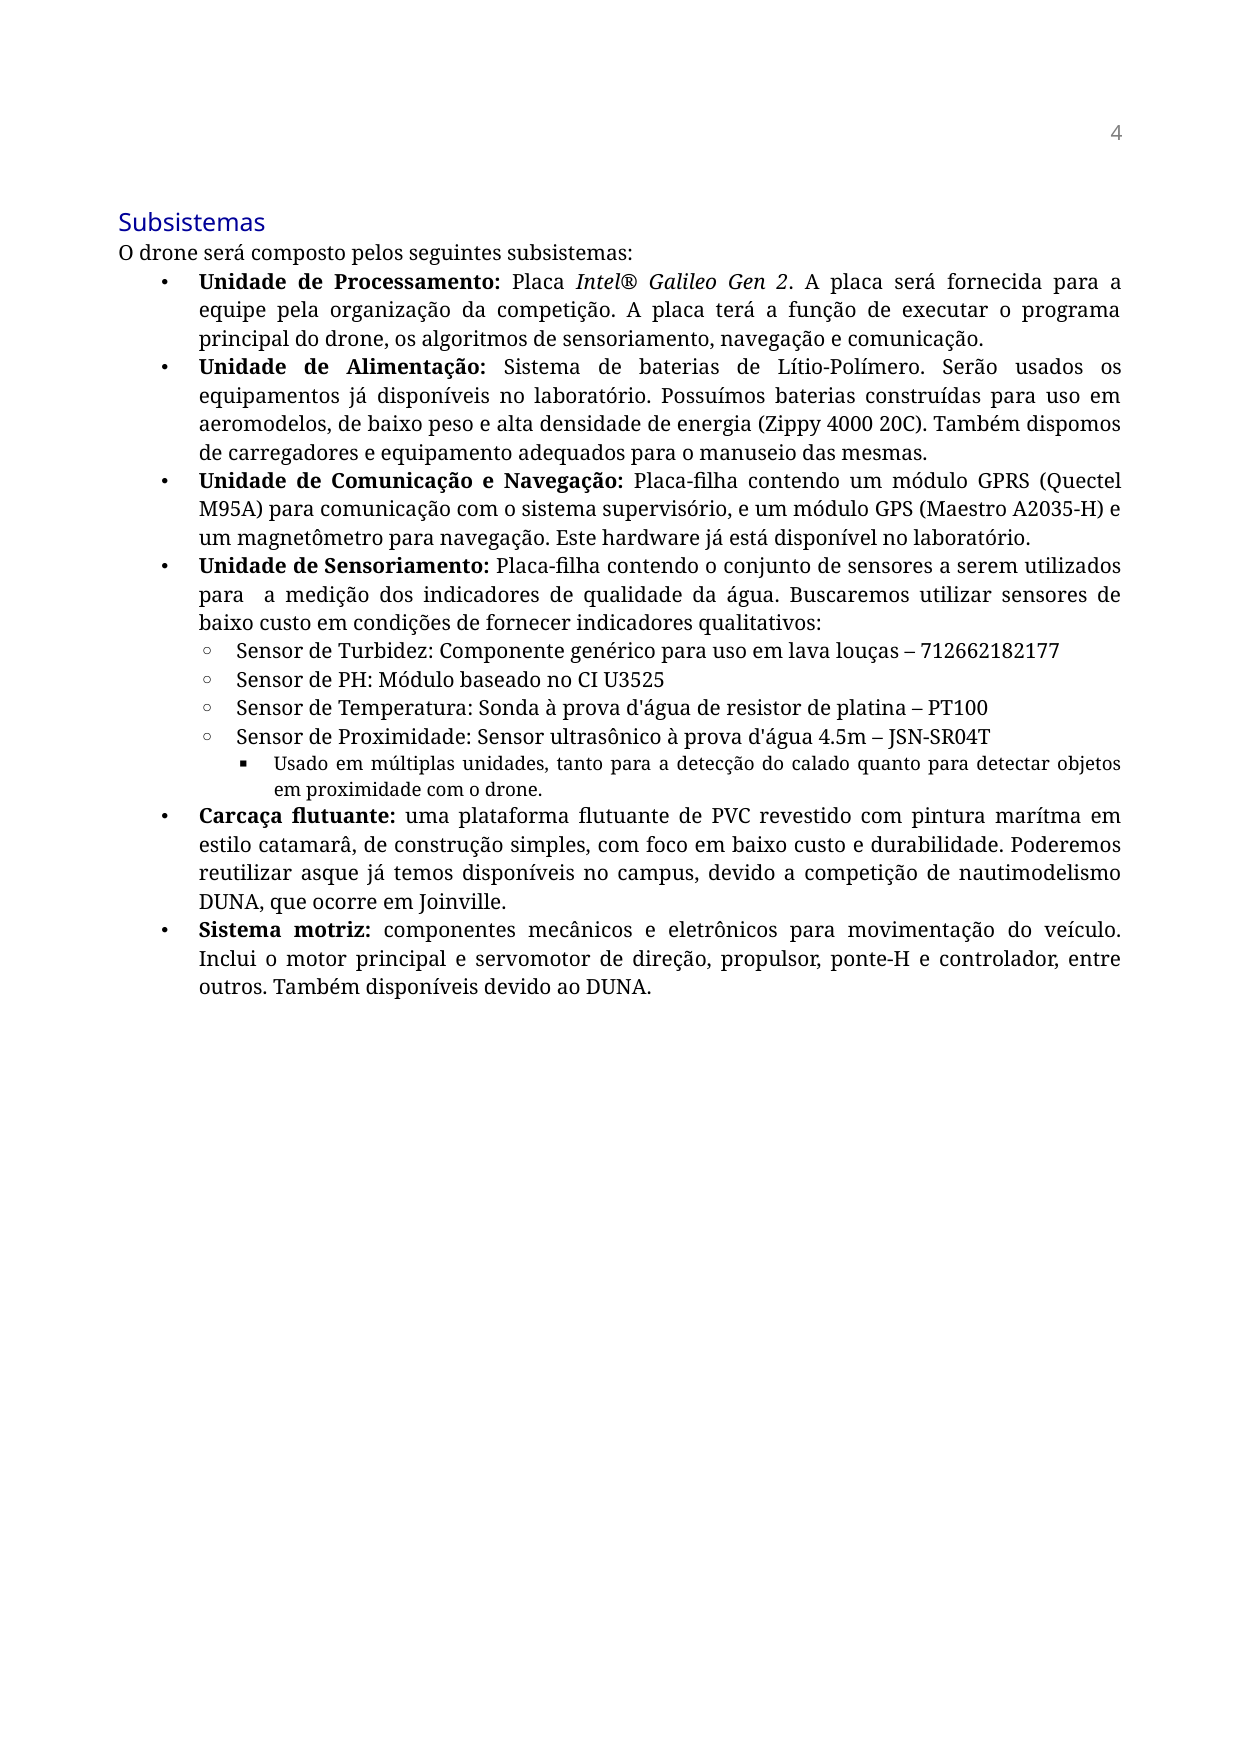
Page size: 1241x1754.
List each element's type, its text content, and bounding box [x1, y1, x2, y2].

list Unidade de Alimentação: Sistema de baterias de Lítio-Polímero. Serão usados os equipamentos já disponíveis no laboratório. Possuímos baterias construídas para uso em aeromodelos, de baixo peso e alta densidade de energia (Zippy 4000 20C). Também dispomos de carregadores e equipamento adequados para o manuseio das mesmas. [161, 352, 1122, 466]
list Sensor de Proximidade: Sensor ultrasônico à prova d'água 4.5m – JSN-SR04T [198, 722, 1122, 750]
list Usado em múltiplas unidades, tanto para a detecção do calado quanto para detectar objetos em proximidade com o drone. [236, 750, 1122, 801]
list Unidade de Processamento: Placa Intel® Galileo Gen 2. A placa será fornecida para a equipe pela organização da competição. A placa terá a função de executar o programa principal do drone, os algoritmos de sensoriamento, navegação e comunicação. [161, 267, 1122, 352]
list Unidade de Comunicação e Navegação: Placa-filha contendo um módulo GPRS (Quectel M95A) para comunicação com o sistema supervisório, e um módulo GPS (Maestro A2035-H) e um magnetômetro para navegação. Este hardware já está disponível no laboratório. [161, 466, 1122, 551]
text O drone será composto pelos seguintes subsistemas: [118, 238, 1122, 267]
list Sistema motriz: componentes mecânicos e eletrônicos para movimentação do veículo. Inclui o motor principal e servomotor de direção, propulsor, ponte-H e controlador, entre outros. Também disponíveis devido ao DUNA. [161, 915, 1122, 1001]
list Sensor de Temperatura: Sonda à prova d'água de resistor de platina – PT100 [198, 693, 1122, 722]
list Carcaça flutuante: uma plataforma flutuante de PVC revestido com pintura marítma em estilo catamarâ, de construção simples, com foco em baixo custo e durabilidade. Poderemos reutilizar asque já temos disponíveis no campus, devido a competição de nautimodelismo DUNA, que ocorre em Joinville. [161, 801, 1122, 915]
list Sensor de PH: Módulo baseado no CI U3525 [198, 665, 1122, 693]
list Sensor de Turbidez: Componente genérico para uso em lava louças – 712662182177 [198, 637, 1122, 665]
text Subsistemas [118, 204, 1122, 238]
list Unidade de Sensoriamento: Placa-filha contendo o conjunto de sensores a serem utilizados para a medição dos indicadores de qualidade da água. Buscaremos utilizar sensores de baixo custo em condições de fornecer indicadores qualitativos: [161, 551, 1122, 637]
